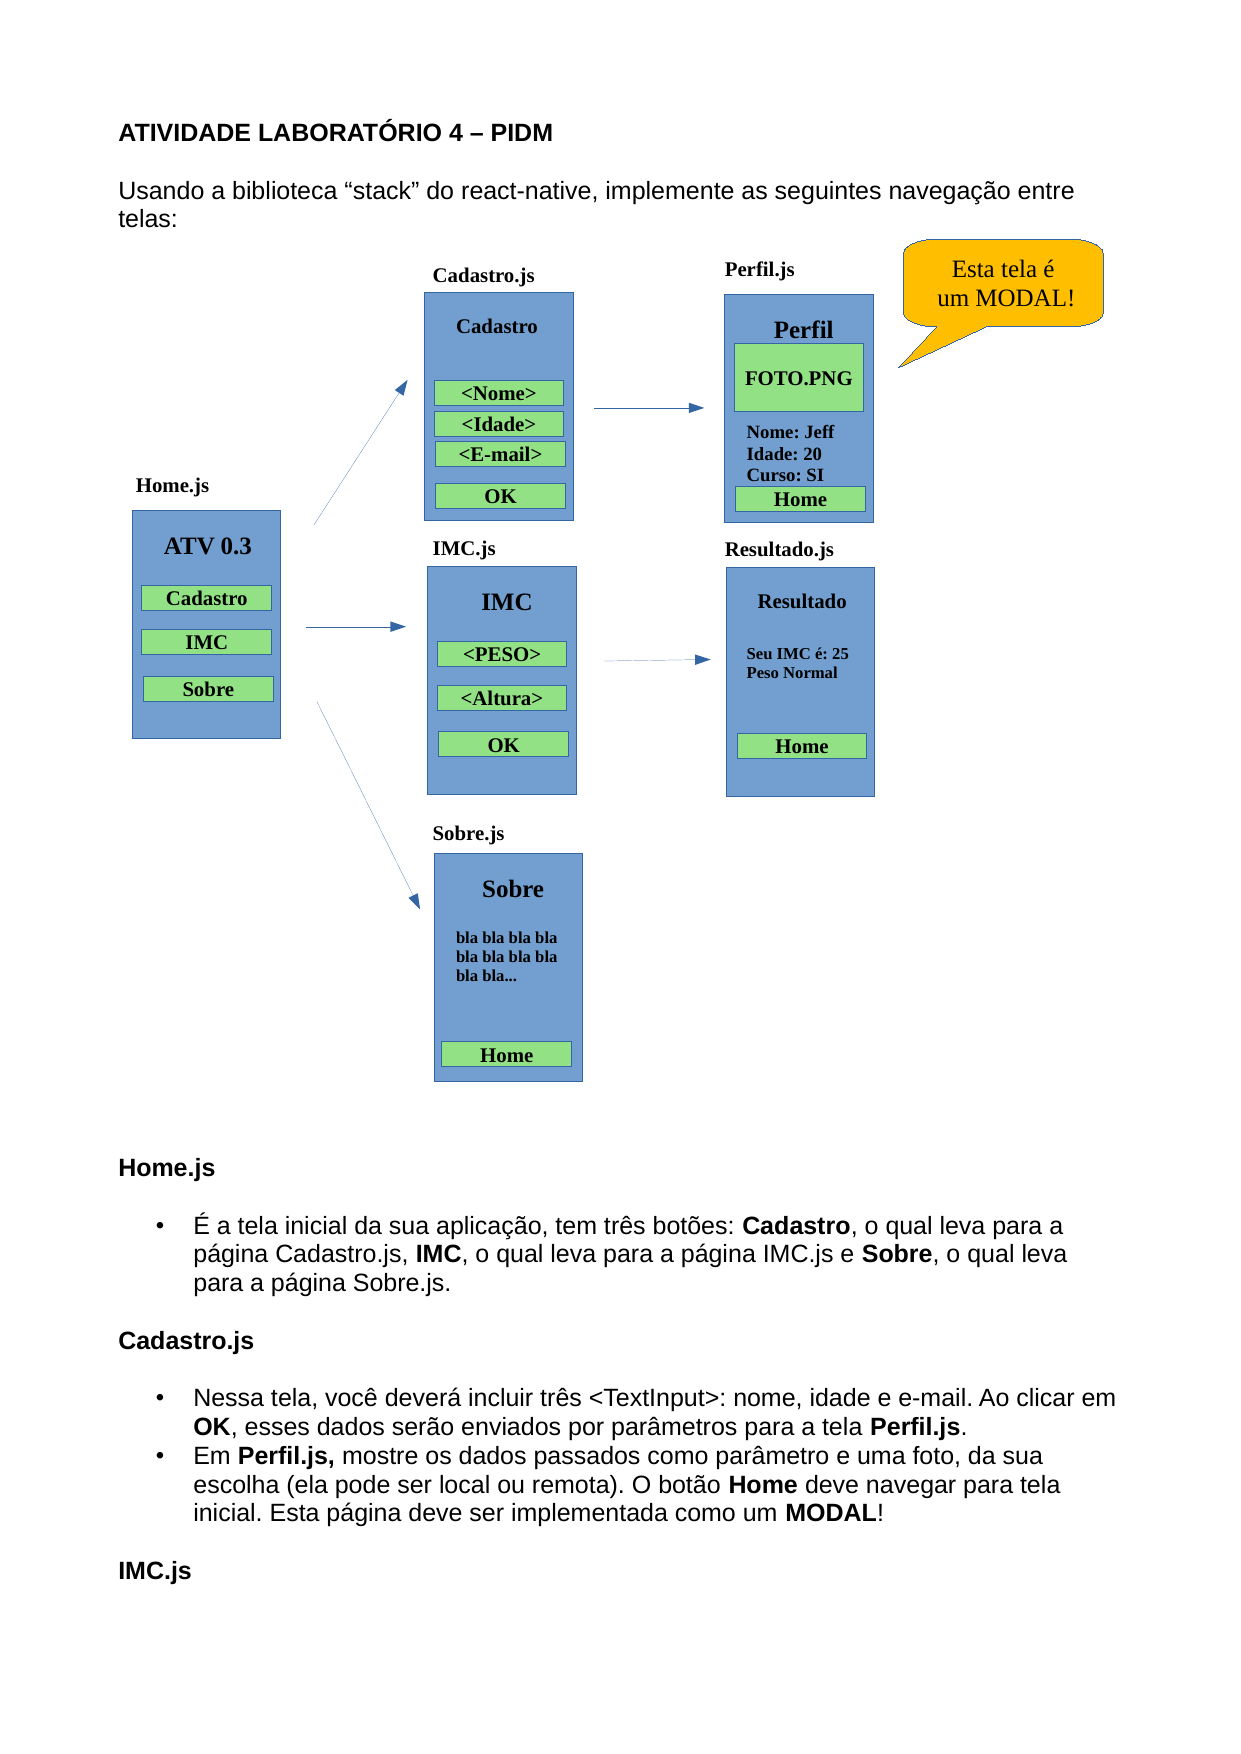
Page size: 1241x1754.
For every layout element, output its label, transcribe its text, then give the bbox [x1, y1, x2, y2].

text Home.js [118, 1153, 1122, 1182]
text ATIVIDADE LABORATÓRIO 4 – PIDM [118, 118, 1122, 147]
list Em Perfil.js, mostre os dados passados como parâmetro e uma foto, da sua escolha (ela pode ser local ou remota). O botão Home deve navegar para tela inicial. Esta página deve ser implementada como um MODAL! [156, 1441, 1122, 1527]
list Nessa tela, você deverá incluir três <TextInput>: nome, idade e e-mail. Ao clicar em OK, esses dados serão enviados por parâmetros para a tela Perfil.js. [156, 1383, 1122, 1441]
text Usando a biblioteca “stack” do react-native, implemente as seguintes navegação entre telas: [118, 176, 1122, 233]
text Cadastro.js [118, 1326, 1122, 1354]
list É a tela inicial da sua aplicação, tem três botões: Cadastro, o qual leva para a página Cadastro.js, IMC, o qual leva para a página IMC.js e Sobre, o qual leva para a página Sobre.js. [156, 1211, 1122, 1297]
text IMC.js [118, 1556, 1122, 1585]
